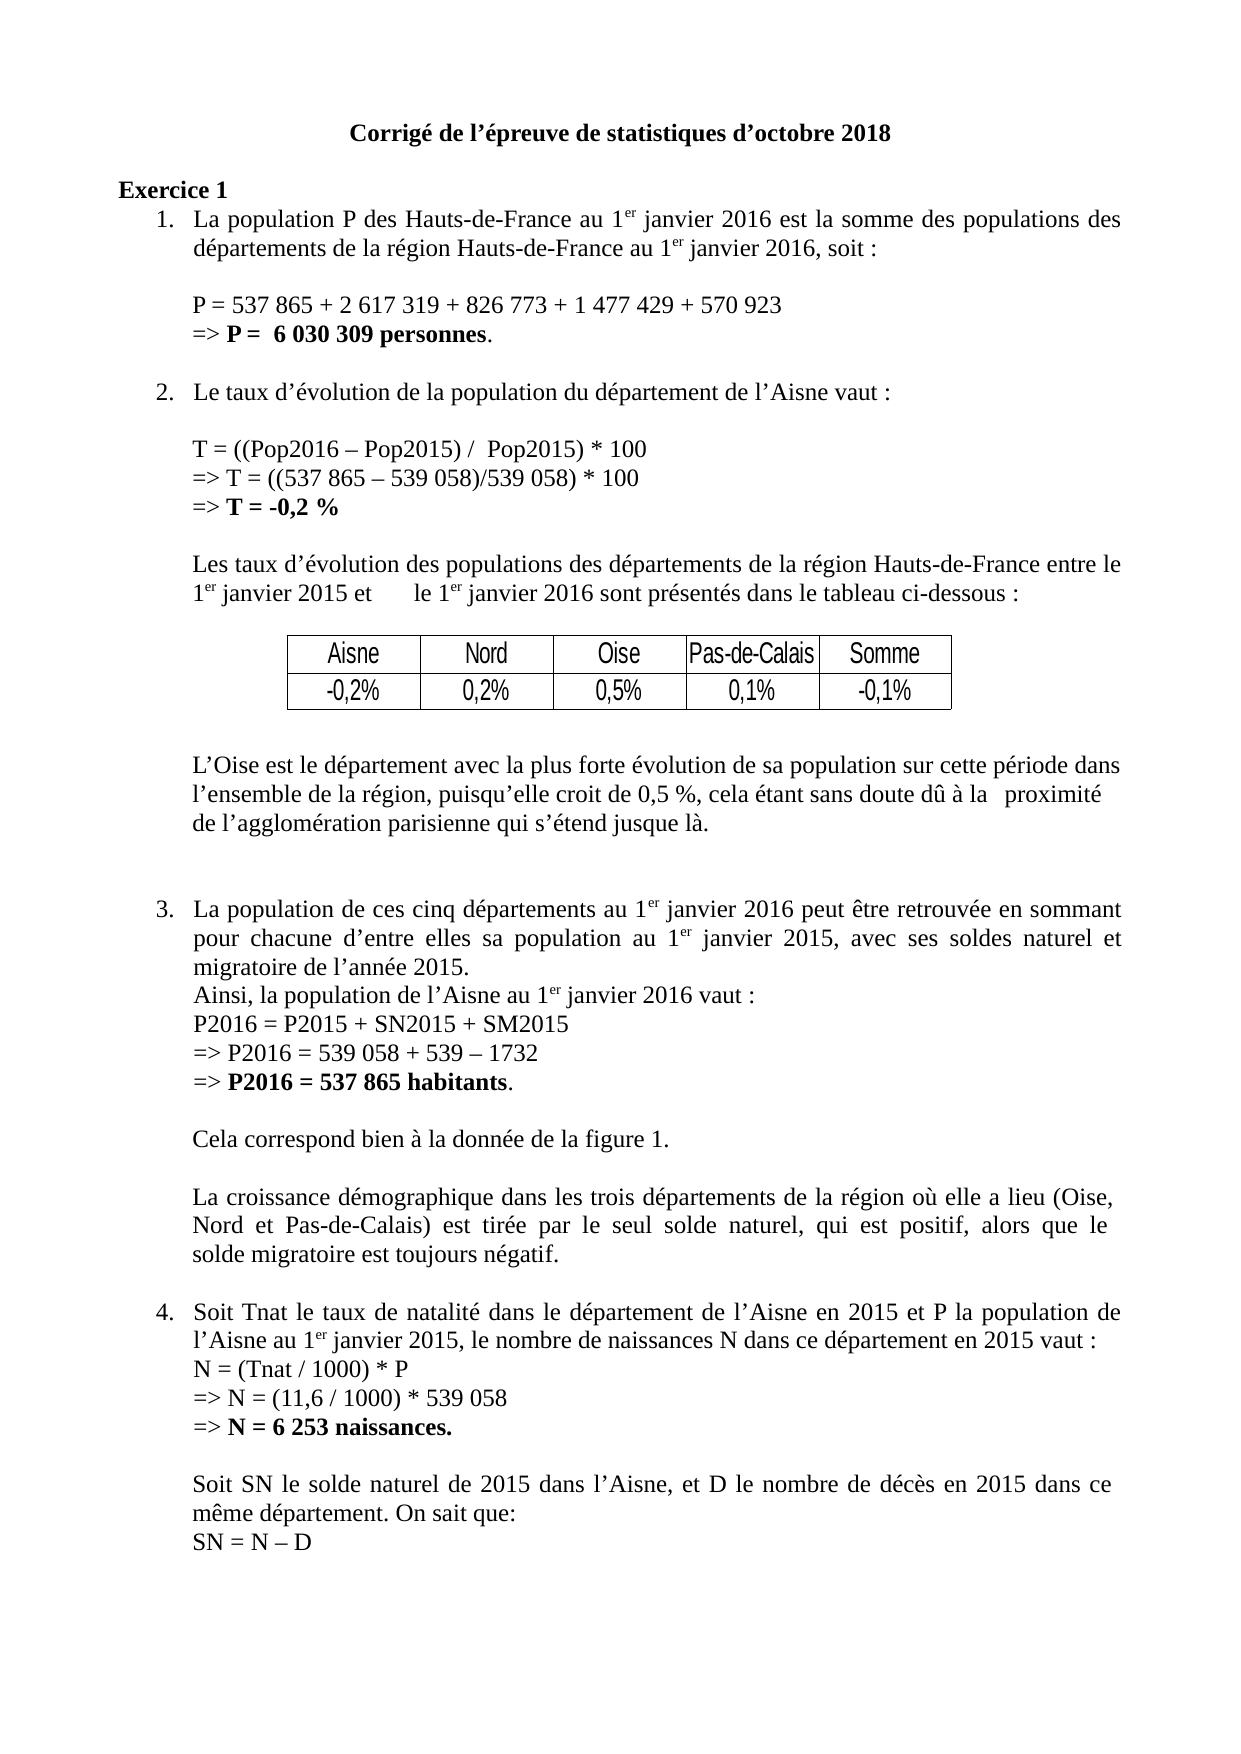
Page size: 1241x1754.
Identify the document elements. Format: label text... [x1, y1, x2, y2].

list P2016 = P2015 + SN2015 + SM2015 [156, 1009, 1122, 1038]
text L’Oise est le département avec la plus forte évolution de sa population sur cette période dans l’ensemble de la région, puisqu’elle croit de 0,5 %, cela étant sans doute dû à la proximité de l’agglomération parisienne qui s’étend jusque là. [118, 751, 1122, 837]
list La population P des Hauts-de-France au 1er janvier 2016 est la somme des populations des départements de la région Hauts-de-France au 1er janvier 2016, soit : [156, 204, 1122, 262]
list La population de ces cinq départements au 1er janvier 2016 peut être retrouvée en sommant pour chacune d’entre elles sa population au 1er janvier 2015, avec ses soldes naturel et migratoire de l’année 2015. [156, 894, 1122, 981]
text Cela correspond bien à la donnée de la figure 1. [118, 1124, 1122, 1153]
text => T = -0,2 % [118, 492, 1122, 521]
text SN = N – D [118, 1527, 1122, 1556]
text => T = ((537 865 – 539 058)/539 058) * 100 [118, 463, 1122, 492]
text Exercice 1 [118, 176, 1122, 204]
list N = (Tnat / 1000) * P [156, 1354, 1122, 1383]
list => N = (11,6 / 1000) * 539 058 [156, 1383, 1122, 1412]
list => P2016 = 539 058 + 539 – 1732 [156, 1038, 1122, 1067]
text Les taux d’évolution des populations des départements de la région Hauts-de-France entre le 1er janvier 2015 et le 1er janvier 2016 sont présentés dans le tableau ci-dessous : [118, 549, 1122, 607]
list => P2016 = 537 865 habitants. [156, 1067, 1122, 1096]
text P = 537 865 + 2 617 319 + 826 773 + 1 477 429 + 570 923 [118, 291, 1122, 319]
text La croissance démographique dans les trois départements de la région où elle a lieu (Oise, Nord et Pas-de-Calais) est tirée par le seul solde naturel, qui est positif, alors que le solde migratoire est toujours négatif. [118, 1182, 1122, 1268]
text Corrigé de l’épreuve de statistiques d’octobre 2018 [118, 118, 1122, 147]
text Soit SN le solde naturel de 2015 dans l’Aisne, et D le nombre de décès en 2015 dans ce même département. On sait que: [118, 1469, 1122, 1527]
list Le taux d’évolution de la population du département de l’Aisne vaut : [156, 377, 1122, 406]
list Ainsi, la population de l’Aisne au 1er janvier 2016 vaut : [156, 981, 1122, 1009]
list Soit Tnat le taux de natalité dans le département de l’Aisne en 2015 et P la population de l’Aisne au 1er janvier 2015, le nombre de naissances N dans ce département en 2015 vaut : [156, 1297, 1122, 1354]
list => N = 6 253 naissances. [156, 1412, 1122, 1441]
text T = ((Pop2016 – Pop2015) / Pop2015) * 100 [118, 434, 1122, 463]
text => P = 6 030 309 personnes. [118, 319, 1122, 348]
